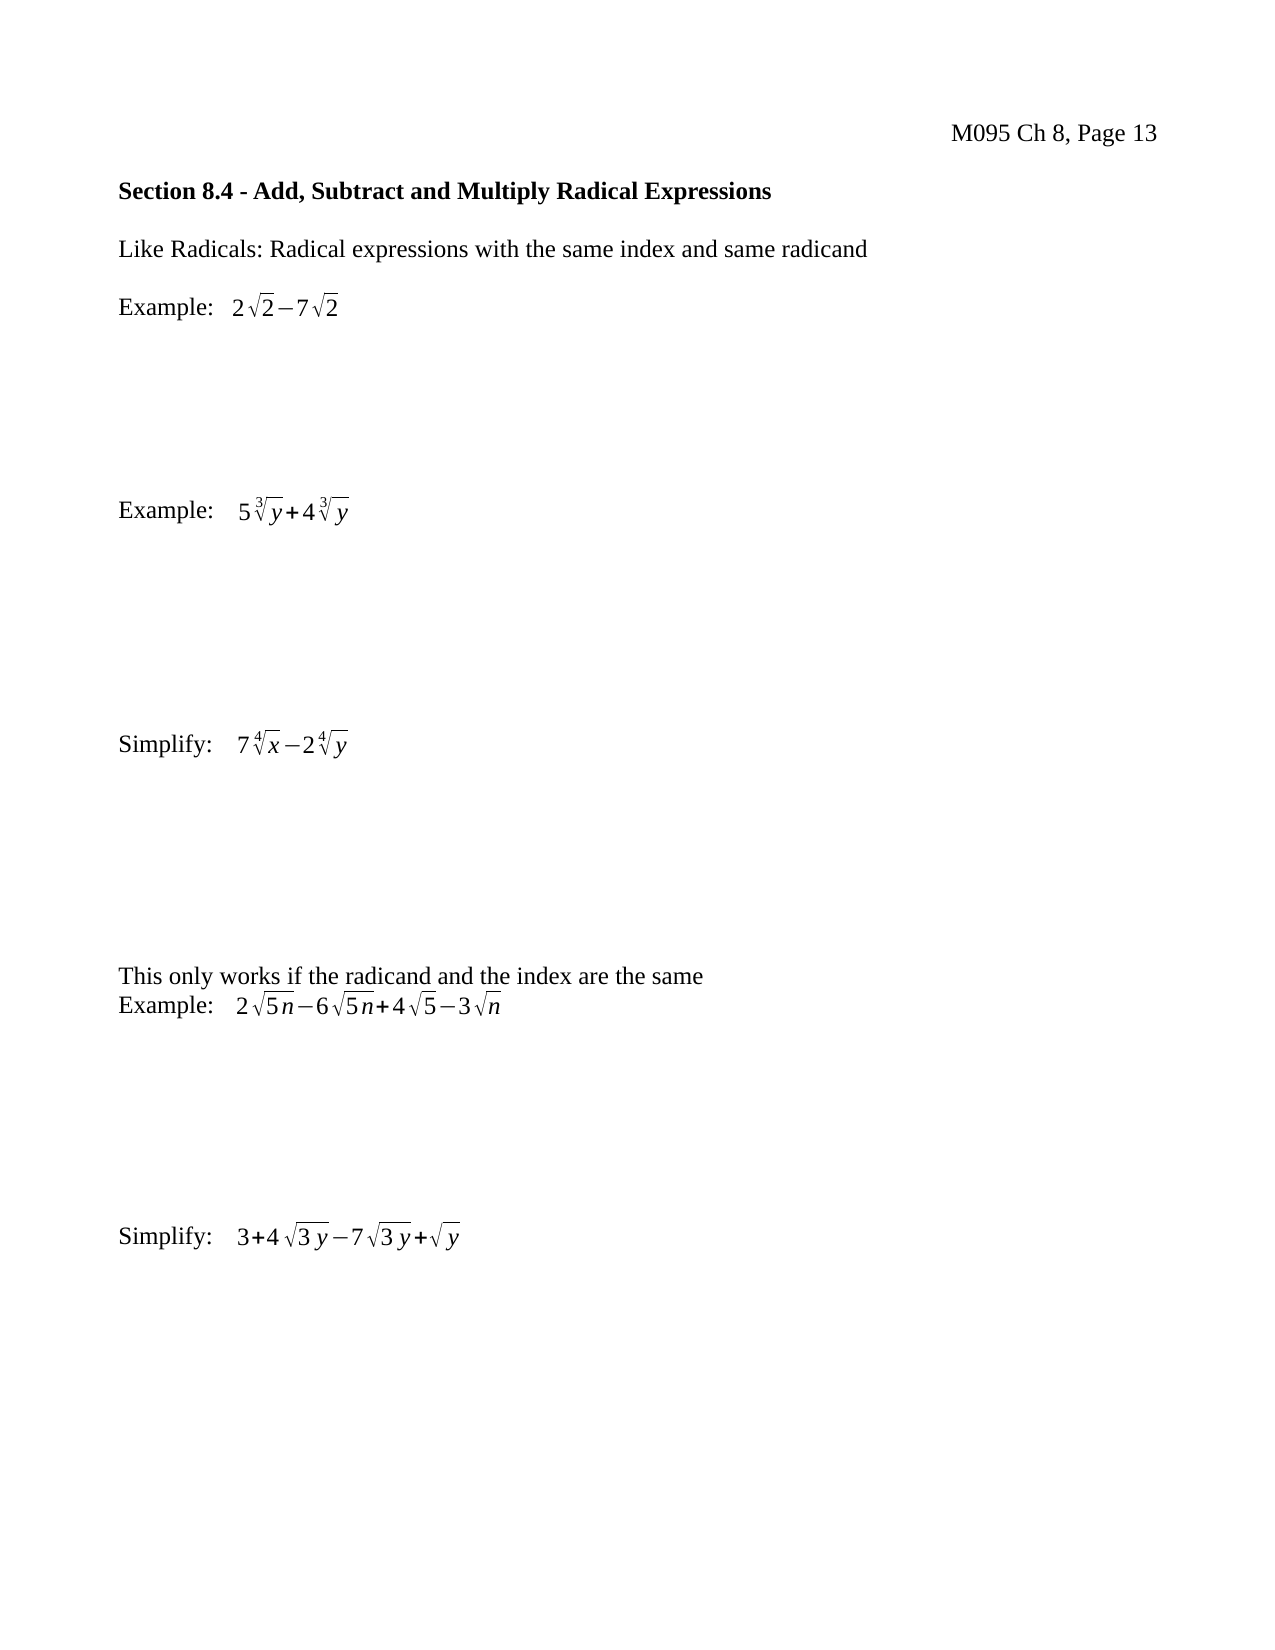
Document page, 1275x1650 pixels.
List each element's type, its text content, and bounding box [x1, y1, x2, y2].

text This only works if the radicand and the index are the same [118, 961, 1157, 989]
text Like Radicals: Radical expressions with the same index and same radicand [118, 234, 1157, 263]
text Example: [118, 291, 1157, 321]
text Simplify: [118, 727, 1157, 759]
text Simplify: [118, 1221, 1157, 1250]
text Section 8.4 - Add, Subtract and Multiply Radical Expressions [118, 176, 1157, 205]
text Example: [118, 494, 1157, 526]
text Example: [118, 989, 1157, 1019]
